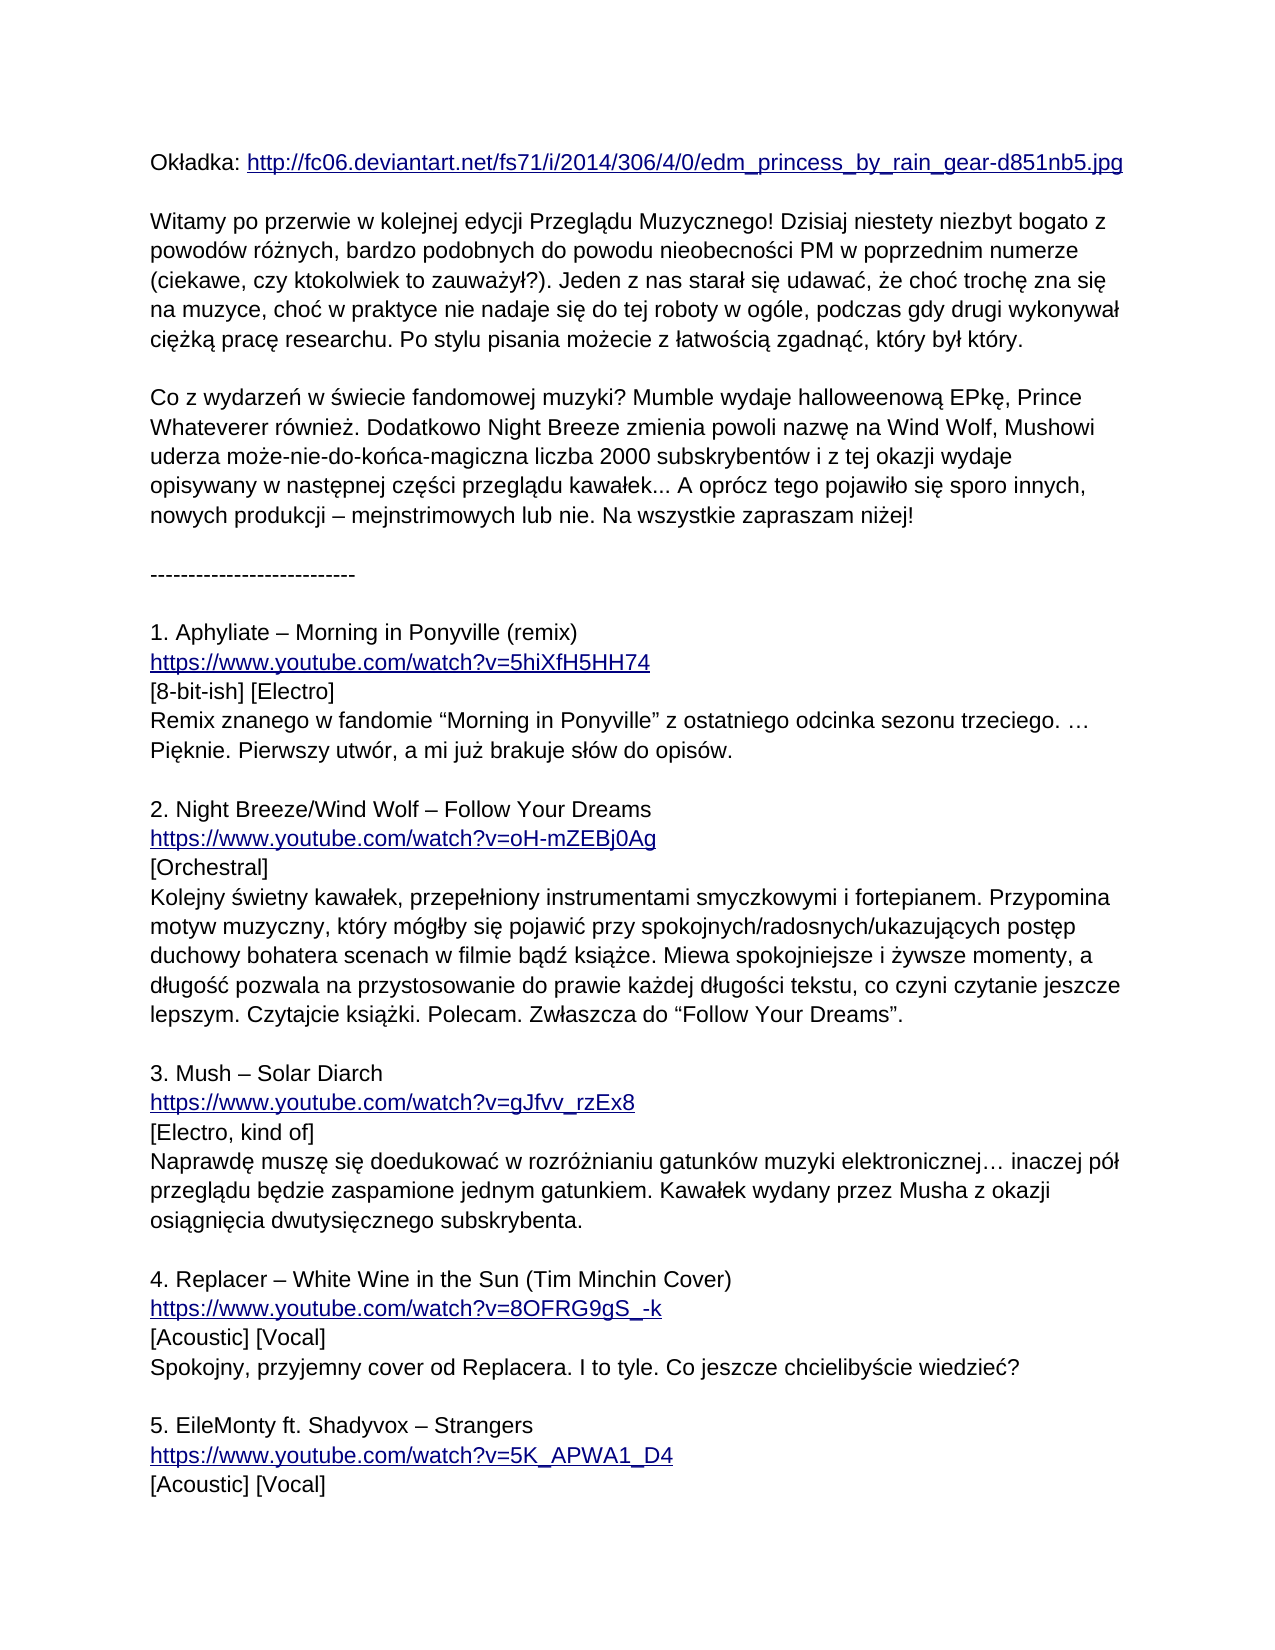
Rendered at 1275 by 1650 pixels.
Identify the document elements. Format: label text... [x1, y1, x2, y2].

text 5. EileMonty ft. Shadyvox – Strangers [150, 1413, 1125, 1439]
text https://www.youtube.com/watch?v=8OFRG9gS_-k [150, 1296, 1125, 1321]
text Remix znanego w fandomie “Morning in Ponyville” z ostatniego odcinka sezonu trzeciego. … Pięknie. Pierwszy utwór, a mi już brakuje słów do opisów. [150, 708, 1125, 763]
text https://www.youtube.com/watch?v=gJfvv_rzEx8 [150, 1090, 1125, 1116]
text 1. Aphyliate – Morning in Ponyville (remix) [150, 620, 1125, 646]
text [Electro, kind of] [150, 1119, 1125, 1145]
text Spokojny, przyjemny cover od Replacera. I to tyle. Co jeszcze chcielibyście wiedzieć? [150, 1354, 1125, 1380]
text Naprawdę muszę się doedukować w rozróżnianiu gatunków muzyki elektronicznej… inaczej pół przeglądu będzie zaspamione jednym gatunkiem. Kawałek wydany przez Musha z okazji osiągnięcia dwutysięcznego subskrybenta. [150, 1149, 1125, 1233]
text https://www.youtube.com/watch?v=5K_APWA1_D4 [150, 1442, 1125, 1468]
text https://www.youtube.com/watch?v=5hiXfH5HH74 [150, 649, 1125, 675]
text [Acoustic] [Vocal] [150, 1325, 1125, 1351]
text Okładka: http://fc06.deviantart.net/fs71/i/2014/306/4/0/edm_princess_by_rain_gear-d851nb5.jpg [150, 150, 1125, 176]
text [Orchestral] [150, 855, 1125, 881]
text Kolejny świetny kawałek, przepełniony instrumentami smyczkowymi i fortepianem. Przypomina motyw muzyczny, który mógłby się pojawić przy spokojnych/radosnych/ukazujących postęp duchowy bohatera scenach w filmie bądź książce. Miewa spokojniejsze i żywsze momenty, a długość pozwala na przystosowanie do prawie każdej długości tekstu, co czyni czytanie jeszcze lepszym. Czytajcie książki. Polecam. Zwłaszcza do “Follow Your Dreams”. [150, 884, 1125, 1027]
text Co z wydarzeń w świecie fandomowej muzyki? Mumble wydaje halloweenową EPkę, Prince Whateverer również. Dodatkowo Night Breeze zmienia powoli nazwę na Wind Wolf, Mushowi uderza może-nie-do-końca-magiczna liczba 2000 subskrybentów i z tej okazji wydaje opisywany w następnej części przeglądu kawałek... A oprócz tego pojawiło się sporo innych, nowych produkcji – mejnstrimowych lub nie. Na wszystkie zapraszam niżej! [150, 385, 1125, 528]
text [8-bit-ish] [Electro] [150, 679, 1125, 704]
text 3. Mush – Solar Diarch [150, 1061, 1125, 1086]
text --------------------------- [150, 561, 1125, 587]
text [Acoustic] [Vocal] [150, 1472, 1125, 1497]
text 2. Night Breeze/Wind Wolf – Follow Your Dreams https://www.youtube.com/watch?v=oH-mZEBj0Ag [150, 796, 1125, 851]
text Witamy po przerwie w kolejnej edycji Przeglądu Muzycznego! Dzisiaj niestety niezbyt bogato z powodów różnych, bardzo podobnych do powodu nieobecności PM w poprzednim numerze (ciekawe, czy ktokolwiek to zauważył?). Jeden z nas starał się udawać, że choć trochę zna się na muzyce, choć w praktyce nie nadaje się do tej roboty w ogóle, podczas gdy drugi wykonywał ciężką pracę researchu. Po stylu pisania możecie z łatwością zgadnąć, który był który. [150, 209, 1125, 352]
text 4. Replacer – White Wine in the Sun (Tim Minchin Cover) [150, 1266, 1125, 1292]
